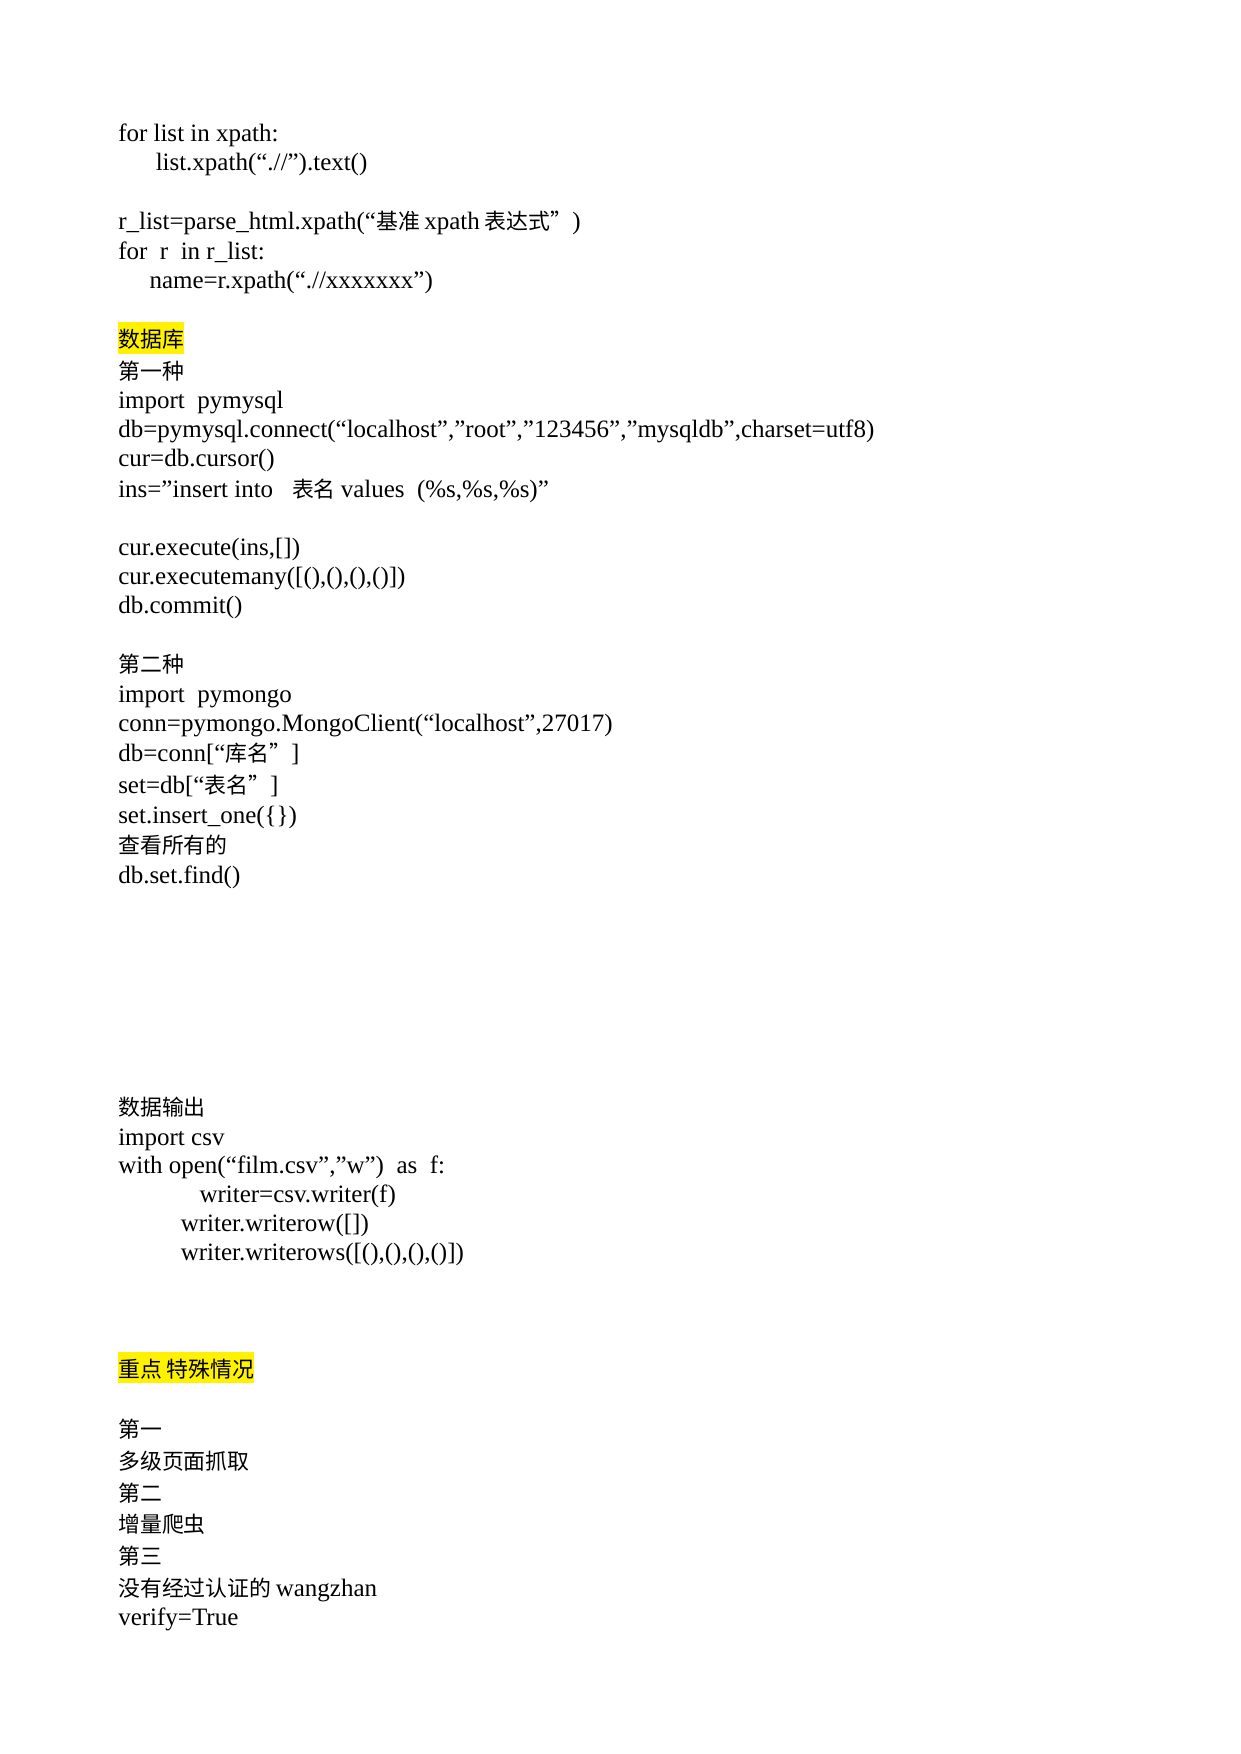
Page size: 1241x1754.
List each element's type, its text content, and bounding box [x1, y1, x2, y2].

text set=db[“表名”] [118, 768, 1122, 800]
text 第二 [118, 1476, 1122, 1507]
text list.xpath(“.//”).text() [118, 147, 1122, 176]
text set.insert_one({}) [118, 800, 1122, 828]
text verify=True [118, 1602, 1122, 1631]
text with open(“film.csv”,”w”) as f: [118, 1151, 1122, 1179]
text for r in r_list: [118, 236, 1122, 265]
text 重点 特殊情况 [118, 1352, 1122, 1383]
text import csv [118, 1122, 1122, 1151]
text writer=csv.writer(f) [118, 1179, 1122, 1208]
text 第三 [118, 1539, 1122, 1571]
text cur=db.cursor() [118, 443, 1122, 472]
text db.commit() [118, 590, 1122, 618]
text conn=pymongo.MongoClient(“localhost”,27017) [118, 708, 1122, 736]
text 第一种 [118, 354, 1122, 386]
text 增量爬虫 [118, 1507, 1122, 1539]
text db=pymysql.connect(“localhost”,”root”,”123456”,”mysqldb”,charset=utf8) [118, 414, 1122, 443]
text cur.executemany([(),(),(),()]) [118, 561, 1122, 590]
text db=conn[“库名”] [118, 736, 1122, 768]
text 第一 [118, 1412, 1122, 1444]
text r_list=parse_html.xpath(“基准xpath表达式”) [118, 204, 1122, 236]
text cur.execute(ins,[]) [118, 532, 1122, 561]
text 查看所有的 [118, 828, 1122, 860]
text name=r.xpath(“.//xxxxxxx”) [118, 265, 1122, 293]
text 没有经过认证的wangzhan [118, 1571, 1122, 1602]
text writer.writerows([(),(),(),()]) [118, 1237, 1122, 1266]
text ins=”insert into 表名 values (%s,%s,%s)” [118, 472, 1122, 503]
text writer.writerow([]) [118, 1208, 1122, 1237]
text 第二种 [118, 647, 1122, 679]
text 数据输出 [118, 1090, 1122, 1122]
text import pymysql [118, 386, 1122, 414]
text for list in xpath: [118, 118, 1122, 147]
text db.set.find() [118, 860, 1122, 889]
text import pymongo [118, 679, 1122, 708]
text 数据库 [118, 322, 1122, 354]
text 多级页面抓取 [118, 1444, 1122, 1476]
